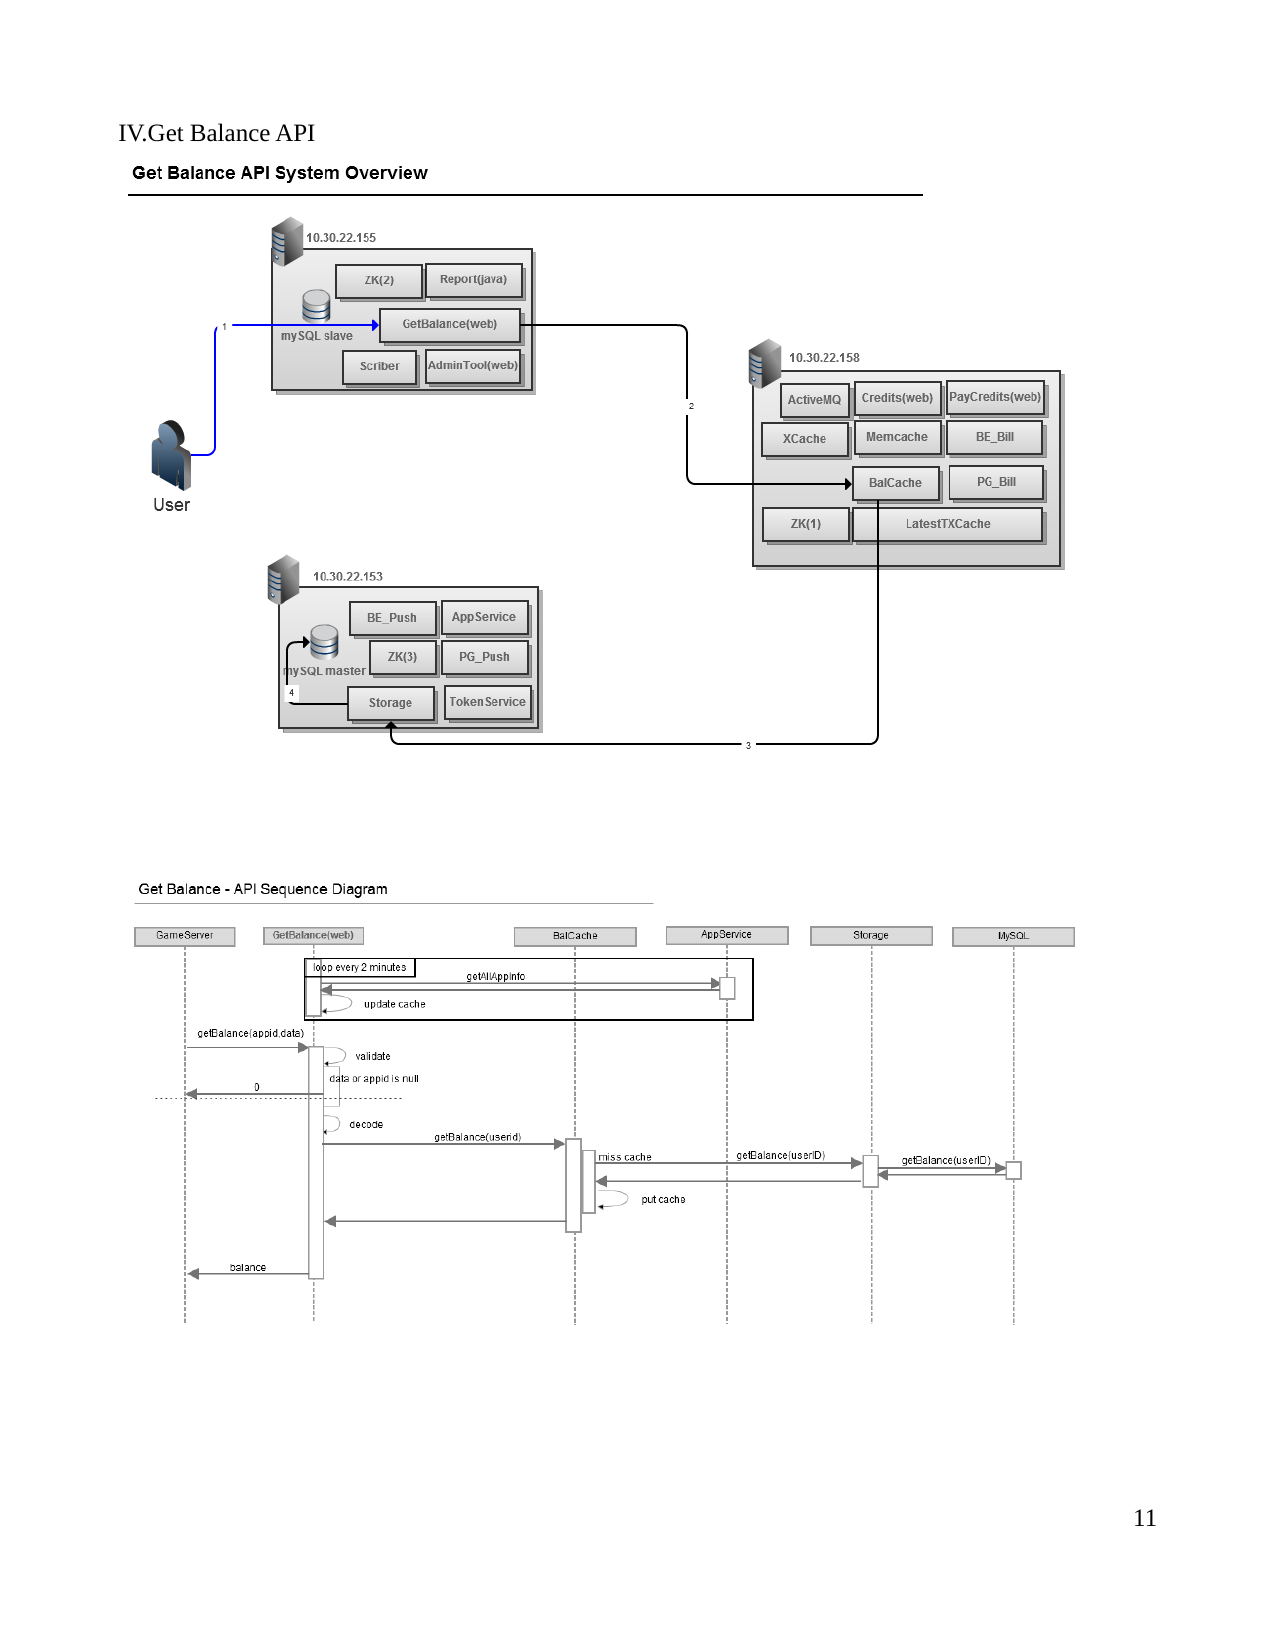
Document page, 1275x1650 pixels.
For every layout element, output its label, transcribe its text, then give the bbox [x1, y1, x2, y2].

picture [118, 869, 1157, 1408]
text IV.Get Balance API [118, 118, 1157, 146]
picture [118, 146, 1157, 841]
